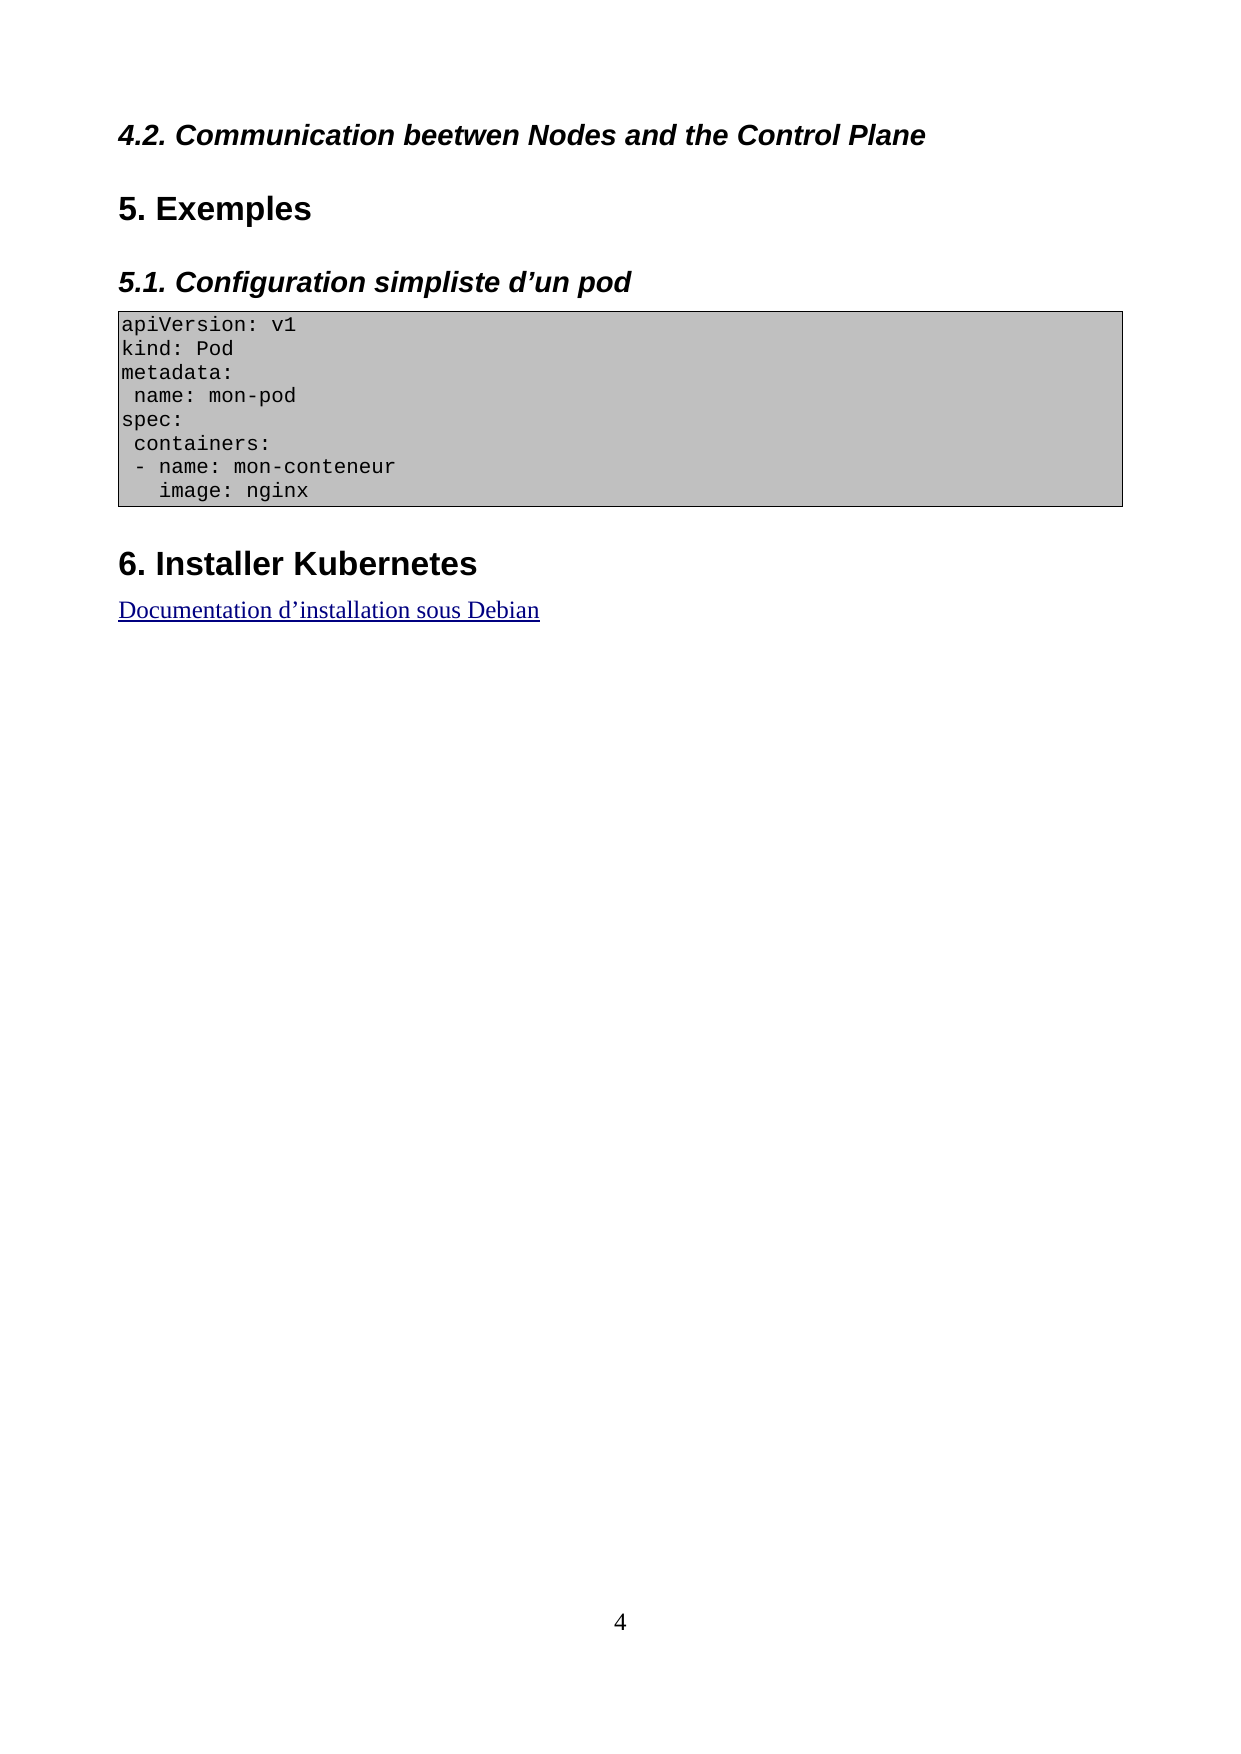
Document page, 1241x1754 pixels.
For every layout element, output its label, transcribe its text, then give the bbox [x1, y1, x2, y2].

text kind: Pod [119, 335, 1122, 359]
text image: nginx [119, 477, 1122, 506]
subtitle Configuration simpliste d’un pod [118, 265, 1122, 299]
subtitle Communication beetwen Nodes and the Control Plane [118, 118, 1122, 152]
subtitle Exemples [118, 189, 1122, 228]
text - name: mon-conteneur [119, 453, 1122, 477]
subtitle Installer Kubernetes [118, 544, 1122, 583]
text Documentation d’installation sous Debian [118, 595, 1122, 624]
text metadata: [119, 359, 1122, 382]
text containers: [119, 429, 1122, 453]
text spec: [119, 406, 1122, 429]
text name: mon-pod [119, 382, 1122, 406]
text apiVersion: v1 [119, 312, 1122, 335]
